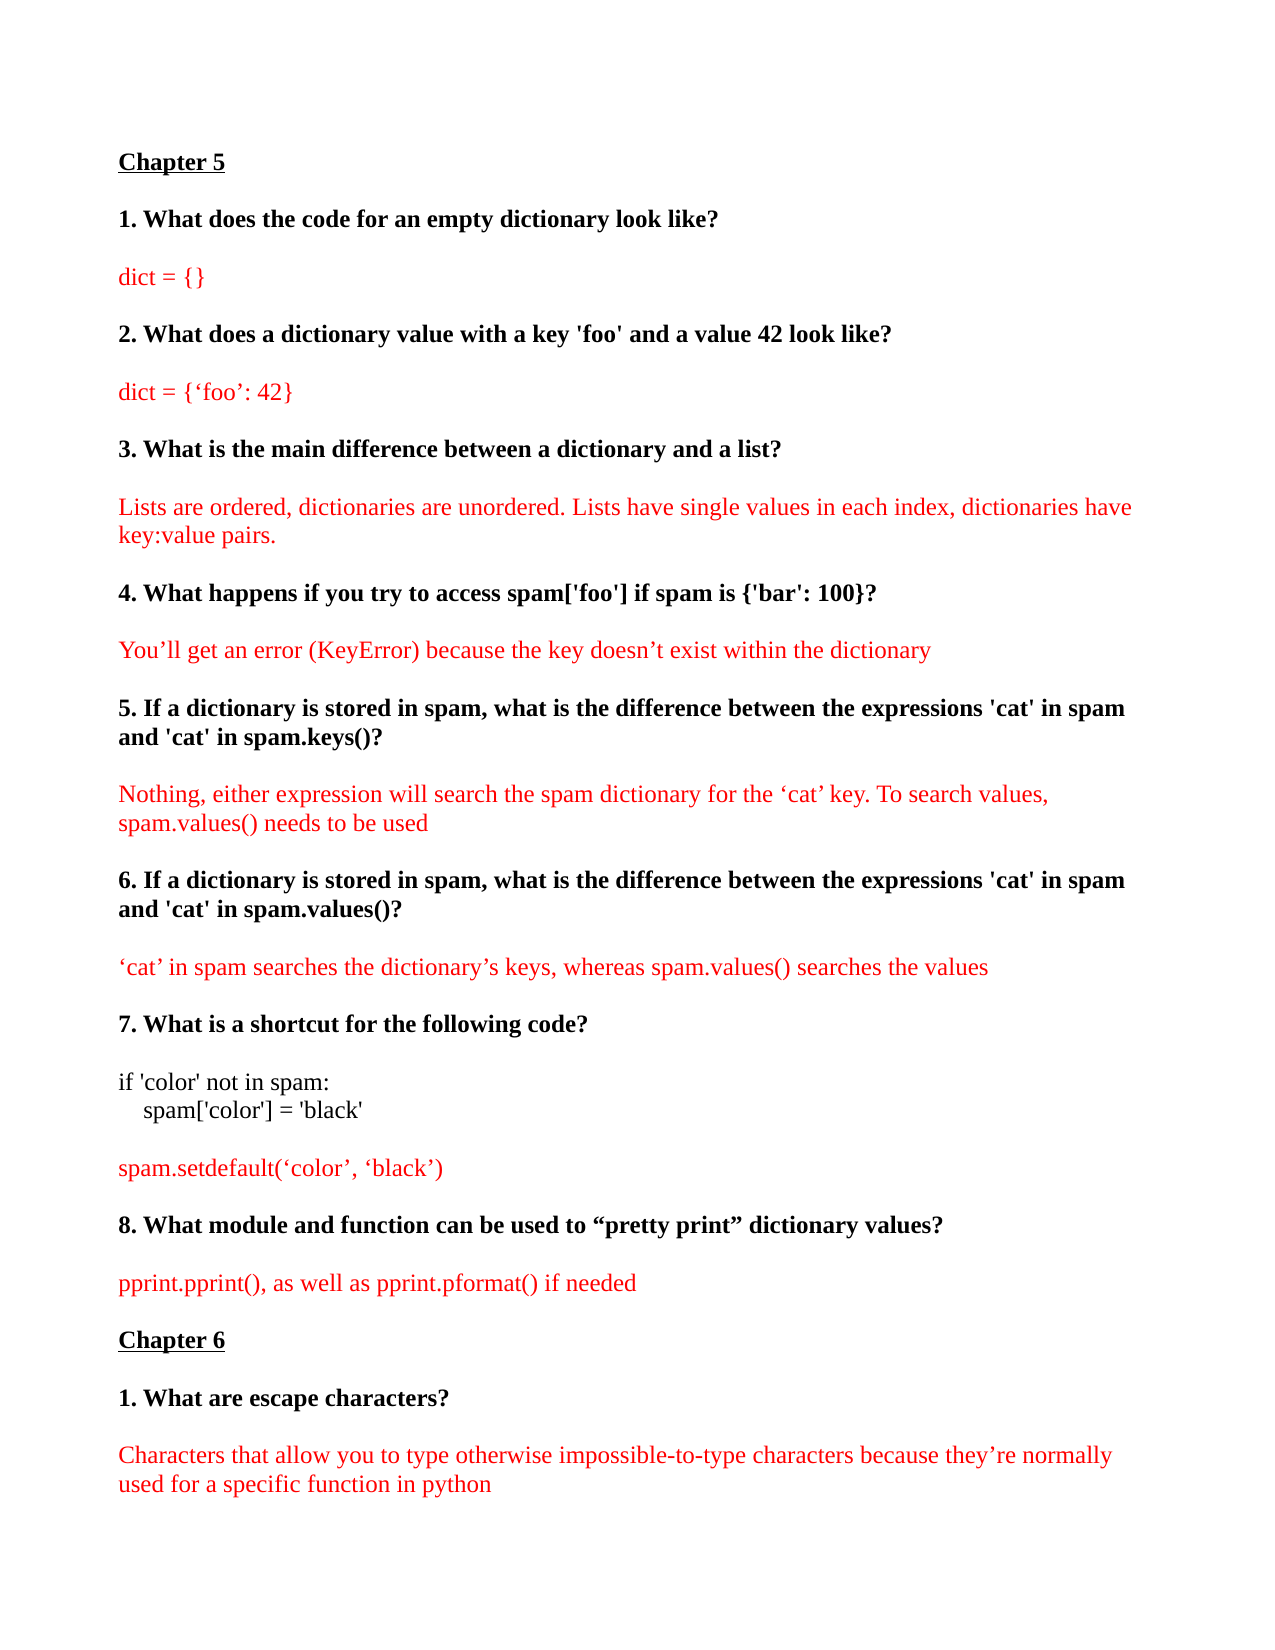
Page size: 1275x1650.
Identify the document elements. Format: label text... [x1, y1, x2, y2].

text Chapter 6 [118, 1326, 1157, 1354]
text Characters that allow you to type otherwise impossible-to-type characters because they’re normally used for a specific function in python [118, 1441, 1157, 1498]
text 3. What is the main difference between a dictionary and a list? [118, 434, 1157, 463]
text ‘cat’ in spam searches the dictionary’s keys, whereas spam.values() searches the values [118, 952, 1157, 981]
text Lists are ordered, dictionaries are unordered. Lists have single values in each index, dictionaries have key:value pairs. [118, 492, 1157, 549]
text Chapter 5 [118, 147, 1157, 176]
text dict = {‘foo’: 42} [118, 377, 1157, 406]
text 5. If a dictionary is stored in spam, what is the difference between the expressions 'cat' in spam and 'cat' in spam.keys()? [118, 693, 1157, 751]
text 1. What does the code for an empty dictionary look like? [118, 204, 1157, 233]
text 1. What are escape characters? [118, 1383, 1157, 1412]
text Nothing, either expression will search the spam dictionary for the ‘cat’ key. To search values, spam.values() needs to be used [118, 779, 1157, 837]
text You’ll get an error (KeyError) because the key doesn’t exist within the dictionary [118, 636, 1157, 664]
text if 'color' not in spam: [118, 1067, 1157, 1096]
text 7. What is a shortcut for the following code? [118, 1009, 1157, 1038]
text spam.setdefault(‘color’, ‘black’) [118, 1153, 1157, 1182]
text pprint.pprint(), as well as pprint.pformat() if needed [118, 1268, 1157, 1297]
text spam['color'] = 'black' [118, 1096, 1157, 1124]
text dict = {} [118, 262, 1157, 291]
text 8. What module and function can be used to “pretty print” dictionary values? [118, 1211, 1157, 1239]
text 4. What happens if you try to access spam['foo'] if spam is {'bar': 100}? [118, 578, 1157, 607]
text 2. What does a dictionary value with a key 'foo' and a value 42 look like? [118, 319, 1157, 348]
text 6. If a dictionary is stored in spam, what is the difference between the expressions 'cat' in spam and 'cat' in spam.values()? [118, 866, 1157, 923]
